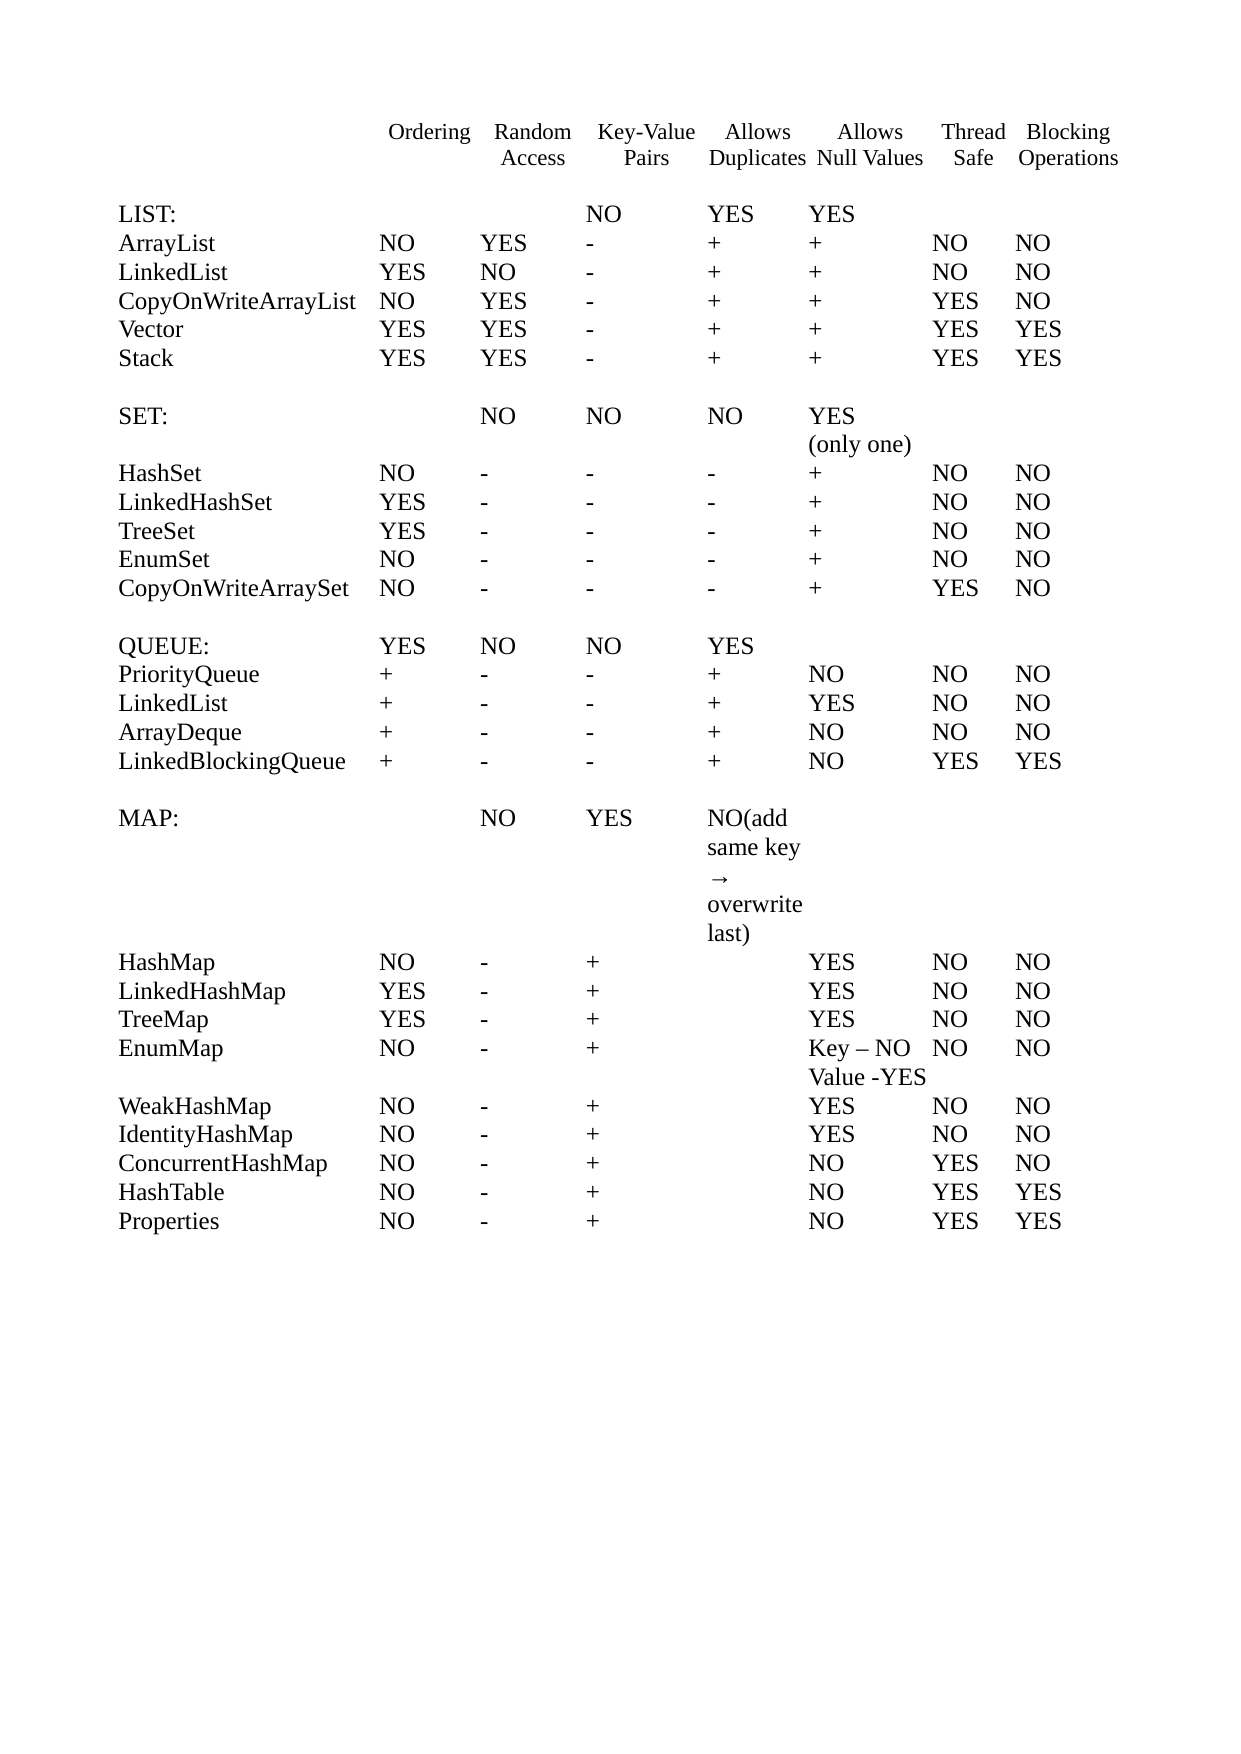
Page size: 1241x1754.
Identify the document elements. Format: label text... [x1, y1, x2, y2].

table_header [118, 118, 379, 171]
table_cell - [586, 286, 707, 314]
table_cell YES [480, 343, 586, 372]
table_cell NO [932, 947, 1015, 976]
table_cell + [707, 717, 808, 746]
table_cell - [480, 458, 586, 487]
table_cell CopyOnWriteArrayList [118, 286, 379, 314]
table_cell - [480, 1206, 586, 1234]
table_cell ArrayDeque [118, 717, 379, 746]
table_cell - [707, 487, 808, 516]
table_cell NO [586, 631, 707, 659]
table_cell NO [1015, 1005, 1122, 1033]
table_cell + [586, 947, 707, 976]
table_cell NO [808, 660, 932, 688]
table_cell NO [1015, 1148, 1122, 1177]
table_cell Stack [118, 343, 379, 372]
table_cell + [808, 257, 932, 286]
table_cell [118, 775, 379, 803]
table_cell NO [1015, 228, 1122, 257]
table_cell YES [808, 947, 932, 976]
table_cell NO [480, 803, 586, 947]
table_cell NO [932, 1120, 1015, 1148]
table_cell YES [932, 343, 1015, 372]
table_cell NO [932, 1033, 1015, 1091]
table_cell [707, 1091, 808, 1119]
table_cell + [586, 976, 707, 1004]
table_cell YES [707, 631, 808, 659]
table_cell YES [808, 688, 932, 717]
table_cell HashMap [118, 947, 379, 976]
table_cell [932, 775, 1015, 803]
table_cell NO [379, 1062, 480, 1091]
table_cell [808, 803, 932, 947]
table_cell [1015, 775, 1122, 803]
table_cell + [707, 688, 808, 717]
table_cell Vector [118, 315, 379, 343]
table_cell + [808, 343, 932, 372]
table_cell NO [1015, 660, 1122, 688]
table_cell [707, 602, 808, 631]
table_cell [1015, 171, 1122, 199]
table_cell [932, 803, 1015, 947]
table_cell - [707, 516, 808, 544]
table_cell YES [480, 228, 586, 257]
table_header Allows Null Values [808, 118, 932, 171]
table_cell NO [379, 947, 480, 976]
table_cell - [586, 257, 707, 286]
table_cell YES [932, 1206, 1015, 1234]
table_cell + [808, 573, 932, 602]
table_cell - [707, 573, 808, 602]
table_cell YES [808, 1091, 932, 1119]
table_cell NO [1015, 947, 1122, 976]
table_cell NO [932, 717, 1015, 746]
table_cell YES [808, 1005, 932, 1033]
table_header Random Access [480, 118, 586, 171]
table_cell YES [379, 976, 480, 1004]
table_cell LinkedList [118, 257, 379, 286]
table_cell TreeSet [118, 516, 379, 544]
table_cell - [707, 458, 808, 487]
table_cell NO [480, 257, 586, 286]
table_cell [932, 200, 1015, 228]
table_cell + [586, 1148, 707, 1177]
table_cell YES [379, 315, 480, 343]
table_cell [808, 631, 932, 659]
table_cell + [379, 746, 480, 774]
table_cell CopyOnWriteArraySet [118, 573, 379, 602]
table_cell - [480, 1177, 586, 1206]
table_cell + [586, 1091, 707, 1119]
table_cell NO [1015, 545, 1122, 573]
table_cell [586, 775, 707, 803]
table_cell YES [379, 487, 480, 516]
table_cell [586, 602, 707, 631]
table_cell [707, 947, 808, 976]
table_cell [379, 803, 480, 947]
table_cell YES [932, 315, 1015, 343]
table_cell NO [1015, 573, 1122, 602]
table_cell YES [1015, 1206, 1122, 1234]
table_cell NO [707, 401, 808, 458]
table_header Allows Duplicates [707, 118, 808, 171]
table_cell - [586, 315, 707, 343]
table_cell YES [1015, 343, 1122, 372]
table_cell - [480, 573, 586, 602]
table_cell - [480, 688, 586, 717]
table_cell NO [1015, 1091, 1122, 1119]
table_cell [379, 602, 480, 631]
table_cell [707, 171, 808, 199]
table_cell - [586, 228, 707, 257]
table_cell EnumSet [118, 545, 379, 573]
table_cell NO [808, 1177, 932, 1206]
table_cell PriorityQueue [118, 660, 379, 688]
table_cell [480, 602, 586, 631]
table_cell NO [1015, 1120, 1122, 1148]
table_cell YES [808, 200, 932, 228]
table_cell NO [1015, 688, 1122, 717]
table_cell NO [1015, 516, 1122, 544]
table_cell NO [808, 1206, 932, 1234]
table_cell NO [1015, 487, 1122, 516]
table_cell + [808, 315, 932, 343]
table_cell MAP: [118, 803, 379, 947]
table_cell [707, 1120, 808, 1148]
table_cell NO [379, 573, 480, 602]
table_cell YES [808, 976, 932, 1004]
table_cell NO(add same key → overwrite last) [707, 803, 808, 947]
table_cell NO [932, 458, 1015, 487]
table_cell NO [1015, 1033, 1122, 1091]
table_cell NO [1015, 458, 1122, 487]
table_cell [707, 1033, 808, 1091]
table_cell + [586, 1033, 707, 1091]
table_cell NO [379, 545, 480, 573]
table_cell HashTable [118, 1177, 379, 1206]
table_cell [379, 372, 480, 401]
table_cell NO [480, 401, 586, 458]
table_cell TreeMap [118, 1005, 379, 1033]
table_cell NO [379, 228, 480, 257]
table_cell NO [379, 1148, 480, 1177]
table_cell [586, 171, 707, 199]
table_cell + [707, 315, 808, 343]
table_cell YES [480, 315, 586, 343]
table_cell NO [932, 228, 1015, 257]
table_cell YES [379, 631, 480, 659]
table_cell + [707, 228, 808, 257]
table_cell YES [932, 573, 1015, 602]
table_cell - [480, 1005, 586, 1033]
table_cell ArrayList [118, 228, 379, 257]
table_cell YES [932, 1148, 1015, 1177]
table_cell YES [379, 1005, 480, 1033]
table_cell YES [707, 200, 808, 228]
table_cell LinkedHashSet [118, 487, 379, 516]
table_cell [707, 372, 808, 401]
table_cell LinkedList [118, 688, 379, 717]
table_cell [808, 372, 932, 401]
table_cell - [586, 343, 707, 372]
table_header Thread Safe [932, 118, 1015, 171]
table_cell LinkedBlockingQueue [118, 746, 379, 774]
table_cell YES [932, 286, 1015, 314]
table_cell NO [379, 1206, 480, 1234]
table_cell [707, 1005, 808, 1033]
table_cell [480, 372, 586, 401]
table_cell - [480, 516, 586, 544]
table_cell - [480, 1033, 586, 1091]
table_cell - [707, 545, 808, 573]
table_cell Properties [118, 1206, 379, 1234]
table_cell - [480, 1120, 586, 1148]
table_cell YES [808, 1120, 932, 1148]
table_cell [707, 1148, 808, 1177]
table_cell YES [1015, 1177, 1122, 1206]
table_cell LinkedHashMap [118, 976, 379, 1004]
table_cell [932, 171, 1015, 199]
table_cell YES [586, 803, 707, 947]
table_cell [808, 171, 932, 199]
table_cell + [707, 660, 808, 688]
table_cell LIST: [118, 200, 379, 228]
table_cell [808, 602, 932, 631]
table_cell [480, 200, 586, 228]
table_cell + [808, 228, 932, 257]
table_cell [707, 976, 808, 1004]
table_cell + [808, 286, 932, 314]
table_cell - [586, 545, 707, 573]
table_cell - [586, 660, 707, 688]
table_cell [586, 372, 707, 401]
table_cell EnumMap [118, 1033, 379, 1091]
table_cell - [480, 976, 586, 1004]
table_cell NO [932, 976, 1015, 1004]
table_cell NO [1015, 976, 1122, 1004]
table_cell [118, 171, 379, 199]
table_cell NO [932, 660, 1015, 688]
table_cell + [707, 343, 808, 372]
table_cell [480, 775, 586, 803]
table_cell YES [379, 516, 480, 544]
table_cell [379, 401, 480, 458]
table_cell + [586, 1177, 707, 1206]
table_cell ConcurrentHashMap [118, 1148, 379, 1177]
table_cell NO [932, 1005, 1015, 1033]
table_cell [707, 1177, 808, 1206]
table_cell [1015, 602, 1122, 631]
table_cell - [586, 717, 707, 746]
table_cell + [707, 286, 808, 314]
table_header Blocking Operations [1015, 118, 1122, 171]
table_cell NO [379, 286, 480, 314]
table_cell NO [480, 631, 586, 659]
table_cell [932, 372, 1015, 401]
table_cell - [586, 516, 707, 544]
table_cell YES [480, 286, 586, 314]
table_cell - [480, 1148, 586, 1177]
table_header Ordering [379, 118, 480, 171]
table_cell WeakHashMap [118, 1091, 379, 1119]
table_cell [1015, 200, 1122, 228]
table_cell NO [808, 717, 932, 746]
table_cell + [808, 516, 932, 544]
table_cell [1015, 803, 1122, 947]
table_cell - [480, 487, 586, 516]
table_cell YES (only one) [808, 401, 932, 458]
table_cell [118, 372, 379, 401]
table_cell NO [808, 1148, 932, 1177]
table_cell NO [379, 1177, 480, 1206]
table_cell NO [379, 1091, 480, 1119]
table_cell YES [1015, 315, 1122, 343]
table_cell - [480, 947, 586, 976]
table_cell NO [932, 545, 1015, 573]
table_cell Key – NO Value -YES [808, 1033, 932, 1091]
table_cell + [808, 487, 932, 516]
table_cell YES [1015, 746, 1122, 774]
table_cell + [707, 257, 808, 286]
table_cell - [586, 458, 707, 487]
table_cell NO [1015, 286, 1122, 314]
table_cell YES [379, 343, 480, 372]
table_cell + [379, 660, 480, 688]
table_cell + [808, 458, 932, 487]
table_cell NO [1015, 717, 1122, 746]
table_cell + [379, 688, 480, 717]
table_cell QUEUE: [118, 631, 379, 659]
table_cell - [480, 660, 586, 688]
table_cell [379, 171, 480, 199]
table_cell NO [379, 1120, 480, 1148]
table_cell HashSet [118, 458, 379, 487]
table_cell IdentityHashMap [118, 1120, 379, 1148]
table_cell NO [1015, 257, 1122, 286]
table_cell NO [932, 1091, 1015, 1119]
table_cell - [586, 487, 707, 516]
table_cell + [586, 1206, 707, 1234]
table_cell NO [586, 401, 707, 458]
table_cell NO [932, 688, 1015, 717]
table_cell + [808, 545, 932, 573]
table_cell - [480, 746, 586, 774]
table_cell [379, 200, 480, 228]
table_cell [1015, 401, 1122, 458]
table_cell [1015, 631, 1122, 659]
table_cell [379, 775, 480, 803]
table_cell - [480, 717, 586, 746]
table_cell NO [586, 200, 707, 228]
table_cell [118, 602, 379, 631]
table_cell [932, 602, 1015, 631]
table_cell SET: [118, 401, 379, 458]
table_cell YES [379, 257, 480, 286]
table_cell + [707, 746, 808, 774]
table_cell [707, 775, 808, 803]
table_cell - [480, 545, 586, 573]
table_header Key-Value Pairs [586, 118, 707, 171]
table_cell - [480, 1091, 586, 1119]
table_cell NO [932, 487, 1015, 516]
table_cell [480, 171, 586, 199]
table_cell [932, 401, 1015, 458]
table_cell [707, 1206, 808, 1234]
table_cell NO [379, 458, 480, 487]
table_cell YES [932, 746, 1015, 774]
table_cell - [586, 573, 707, 602]
table_cell NO [932, 516, 1015, 544]
table_cell + [586, 1120, 707, 1148]
table_cell + [586, 1005, 707, 1033]
table_cell + [379, 717, 480, 746]
table_cell - [586, 746, 707, 774]
table_cell YES [932, 1177, 1015, 1206]
table_cell [808, 775, 932, 803]
table_cell - [586, 688, 707, 717]
table_cell [932, 631, 1015, 659]
table_cell NO [932, 257, 1015, 286]
table_cell [1015, 372, 1122, 401]
table_cell NO [808, 746, 932, 774]
